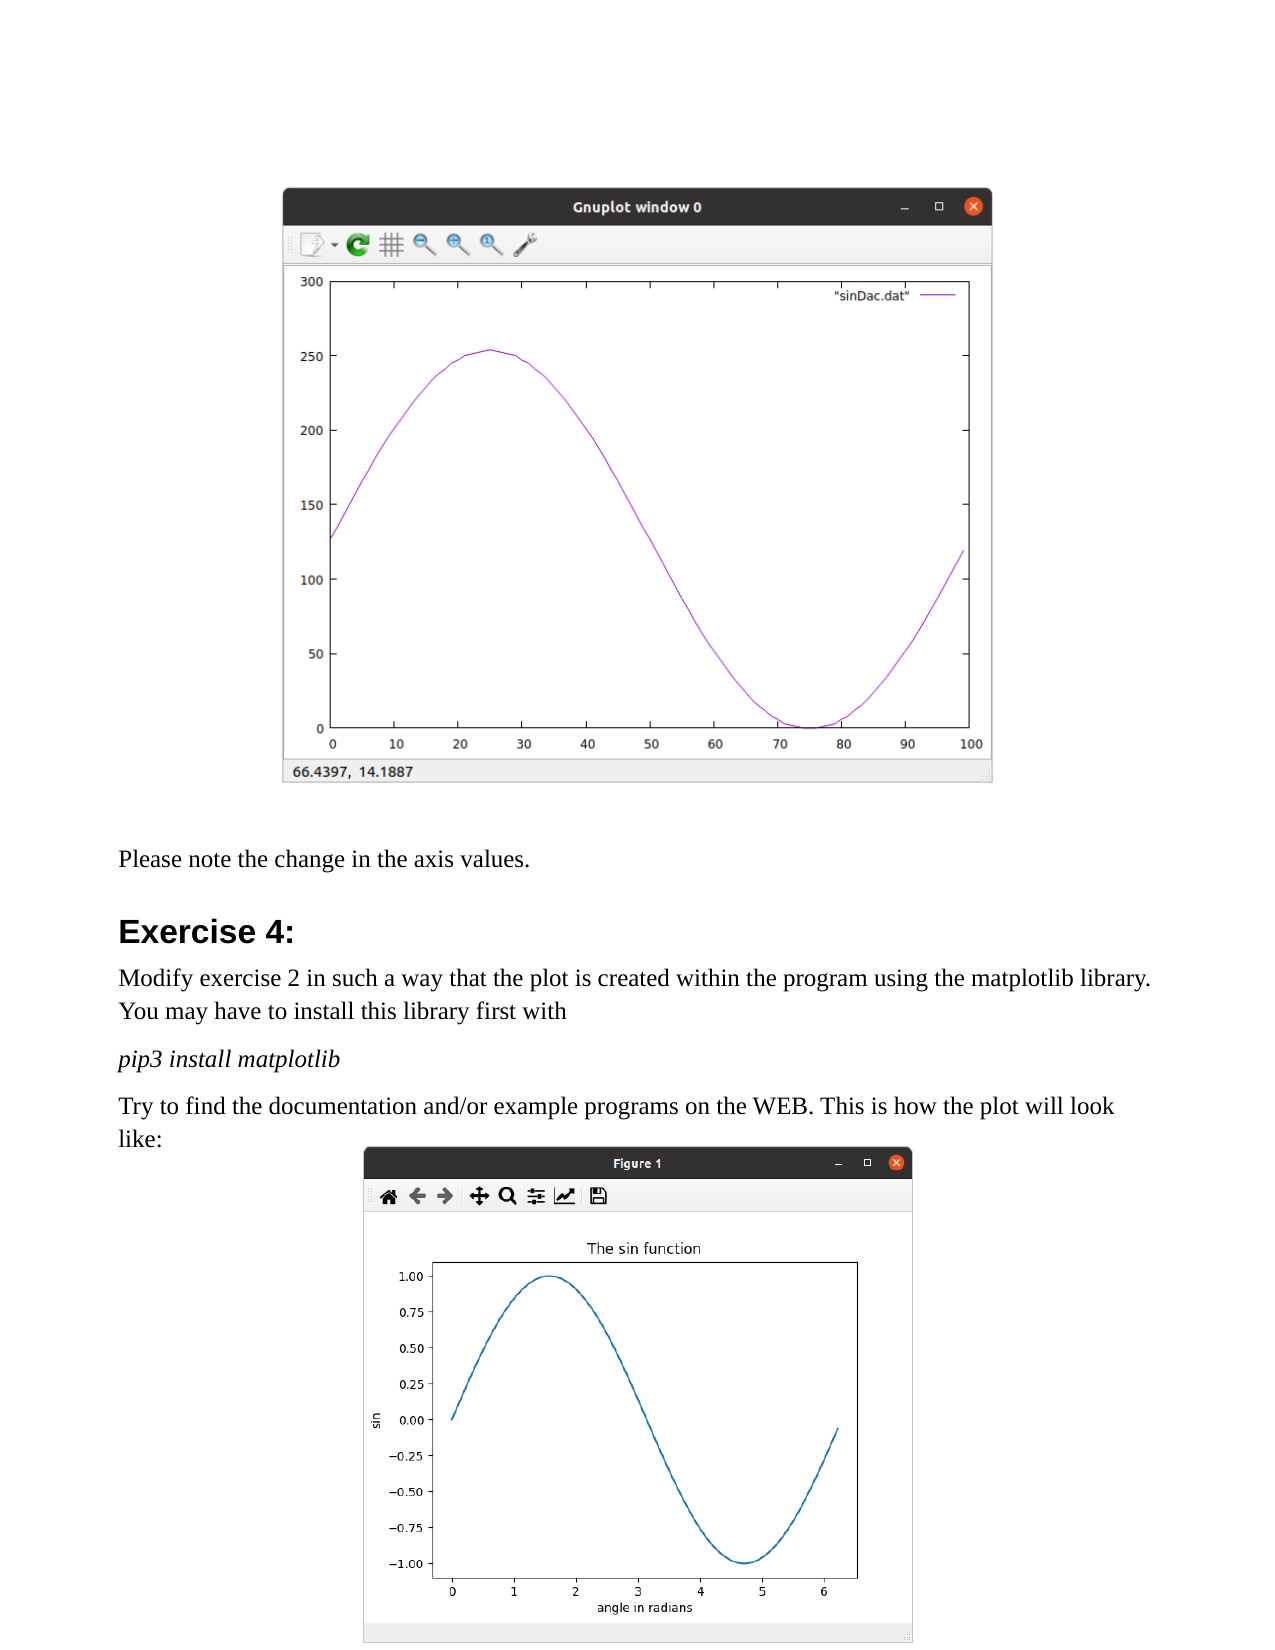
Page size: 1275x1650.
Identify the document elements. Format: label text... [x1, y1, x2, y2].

picture [355, 1140, 920, 1650]
text pip3 install matplotlib [118, 1044, 1157, 1073]
picture [273, 180, 1002, 792]
subtitle Exercise 4: [118, 912, 1157, 951]
text Try to find the documentation and/or example programs on the WEB. This is how the plot will look like: [118, 1091, 1157, 1153]
text Please note the change in the axis values. [118, 844, 1157, 872]
text Modify exercise 2 in such a way that the plot is created within the program using the matplotlib library. You may have to install this library first with [118, 963, 1157, 1025]
